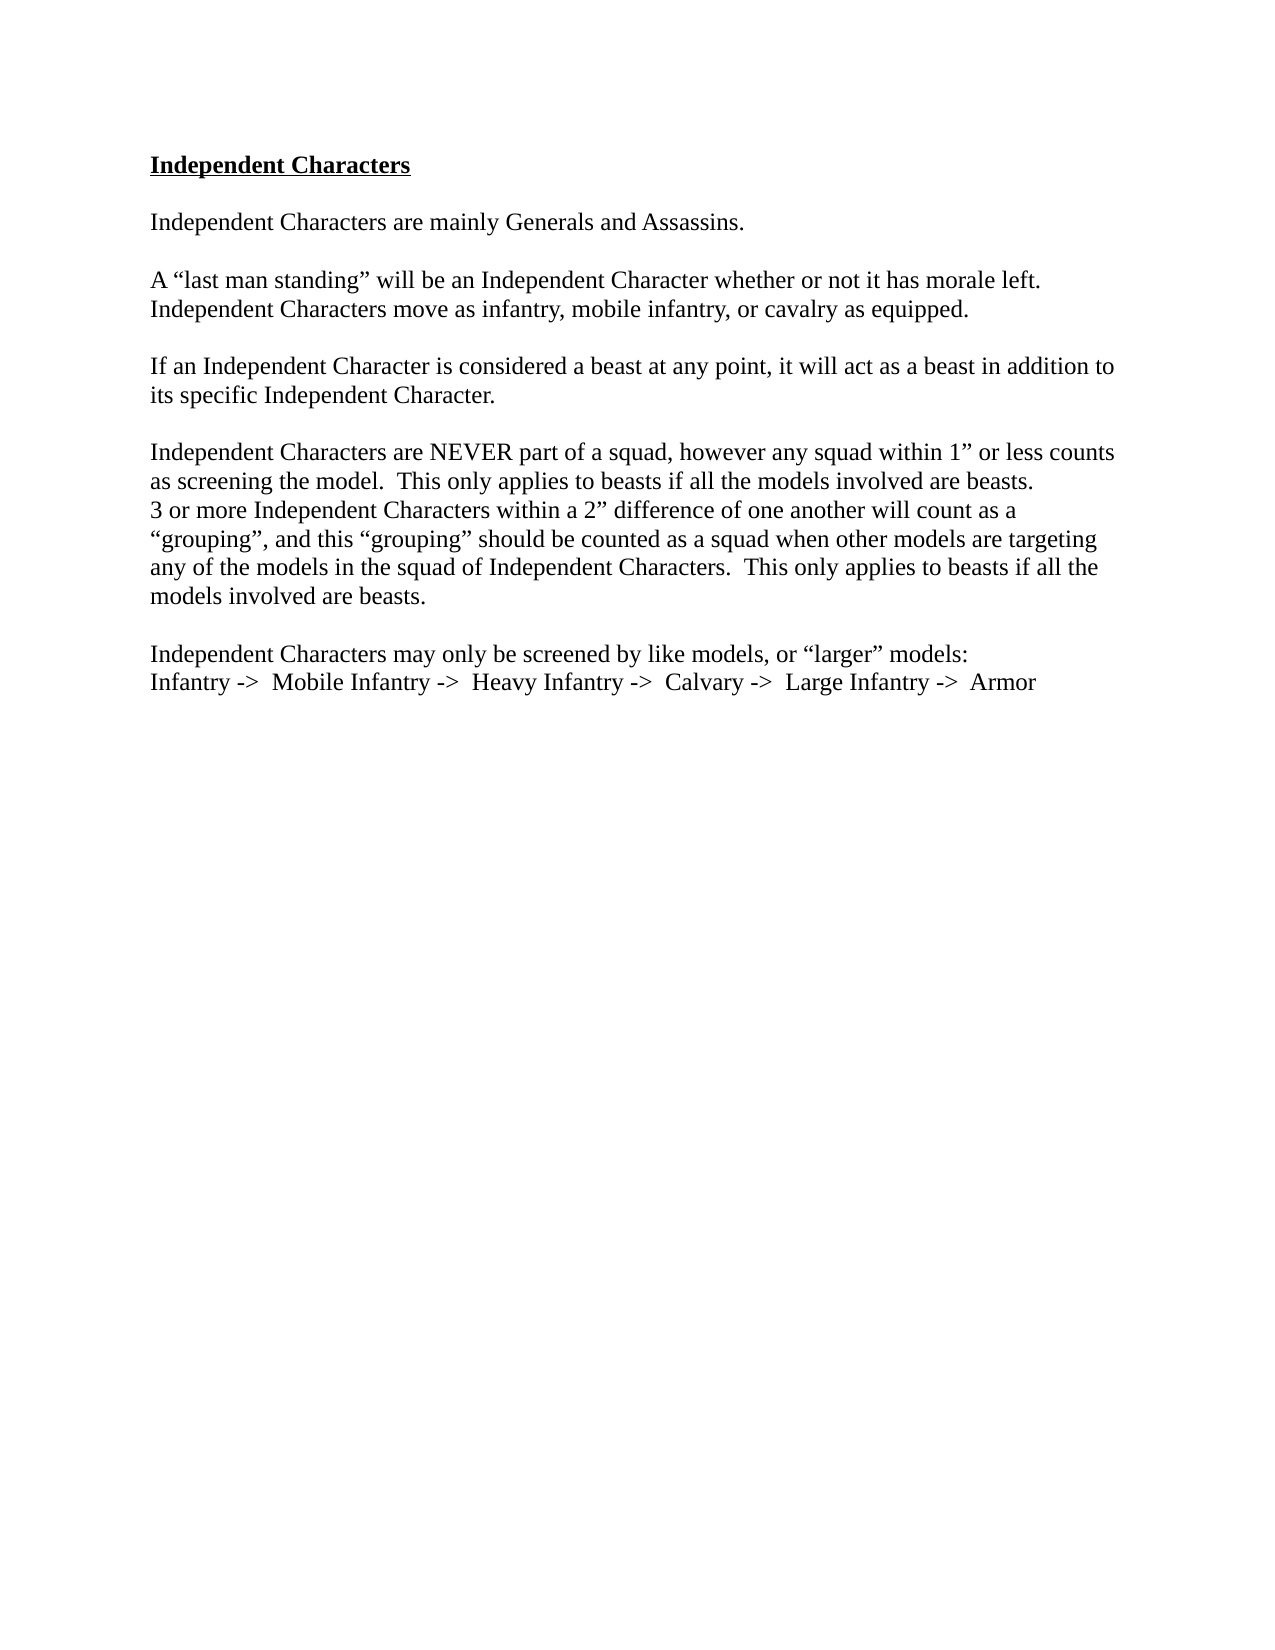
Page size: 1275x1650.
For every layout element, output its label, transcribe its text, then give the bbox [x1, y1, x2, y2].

text Infantry -> Mobile Infantry -> Heavy Infantry -> Calvary -> Large Infantry -> Armor [150, 667, 1125, 696]
text Independent Characters [150, 150, 1125, 179]
text A “last man standing” will be an Independent Character whether or not it has morale left. [150, 265, 1125, 294]
text Independent Characters are mainly Generals and Assassins. [150, 207, 1125, 236]
text Independent Characters are NEVER part of a squad, however any squad within 1” or less counts as screening the model. This only applies to beasts if all the models involved are beasts. [150, 437, 1125, 495]
text Independent Characters may only be screened by like models, or “larger” models: [150, 639, 1125, 667]
text If an Independent Character is considered a beast at any point, it will act as a beast in addition to its specific Independent Character. [150, 351, 1125, 409]
text Independent Characters move as infantry, mobile infantry, or cavalry as equipped. [150, 294, 1125, 322]
text 3 or more Independent Characters within a 2” difference of one another will count as a “grouping”, and this “grouping” should be counted as a squad when other models are targeting any of the models in the squad of Independent Characters. This only applies to beasts if all the models involved are beasts. [150, 495, 1125, 610]
